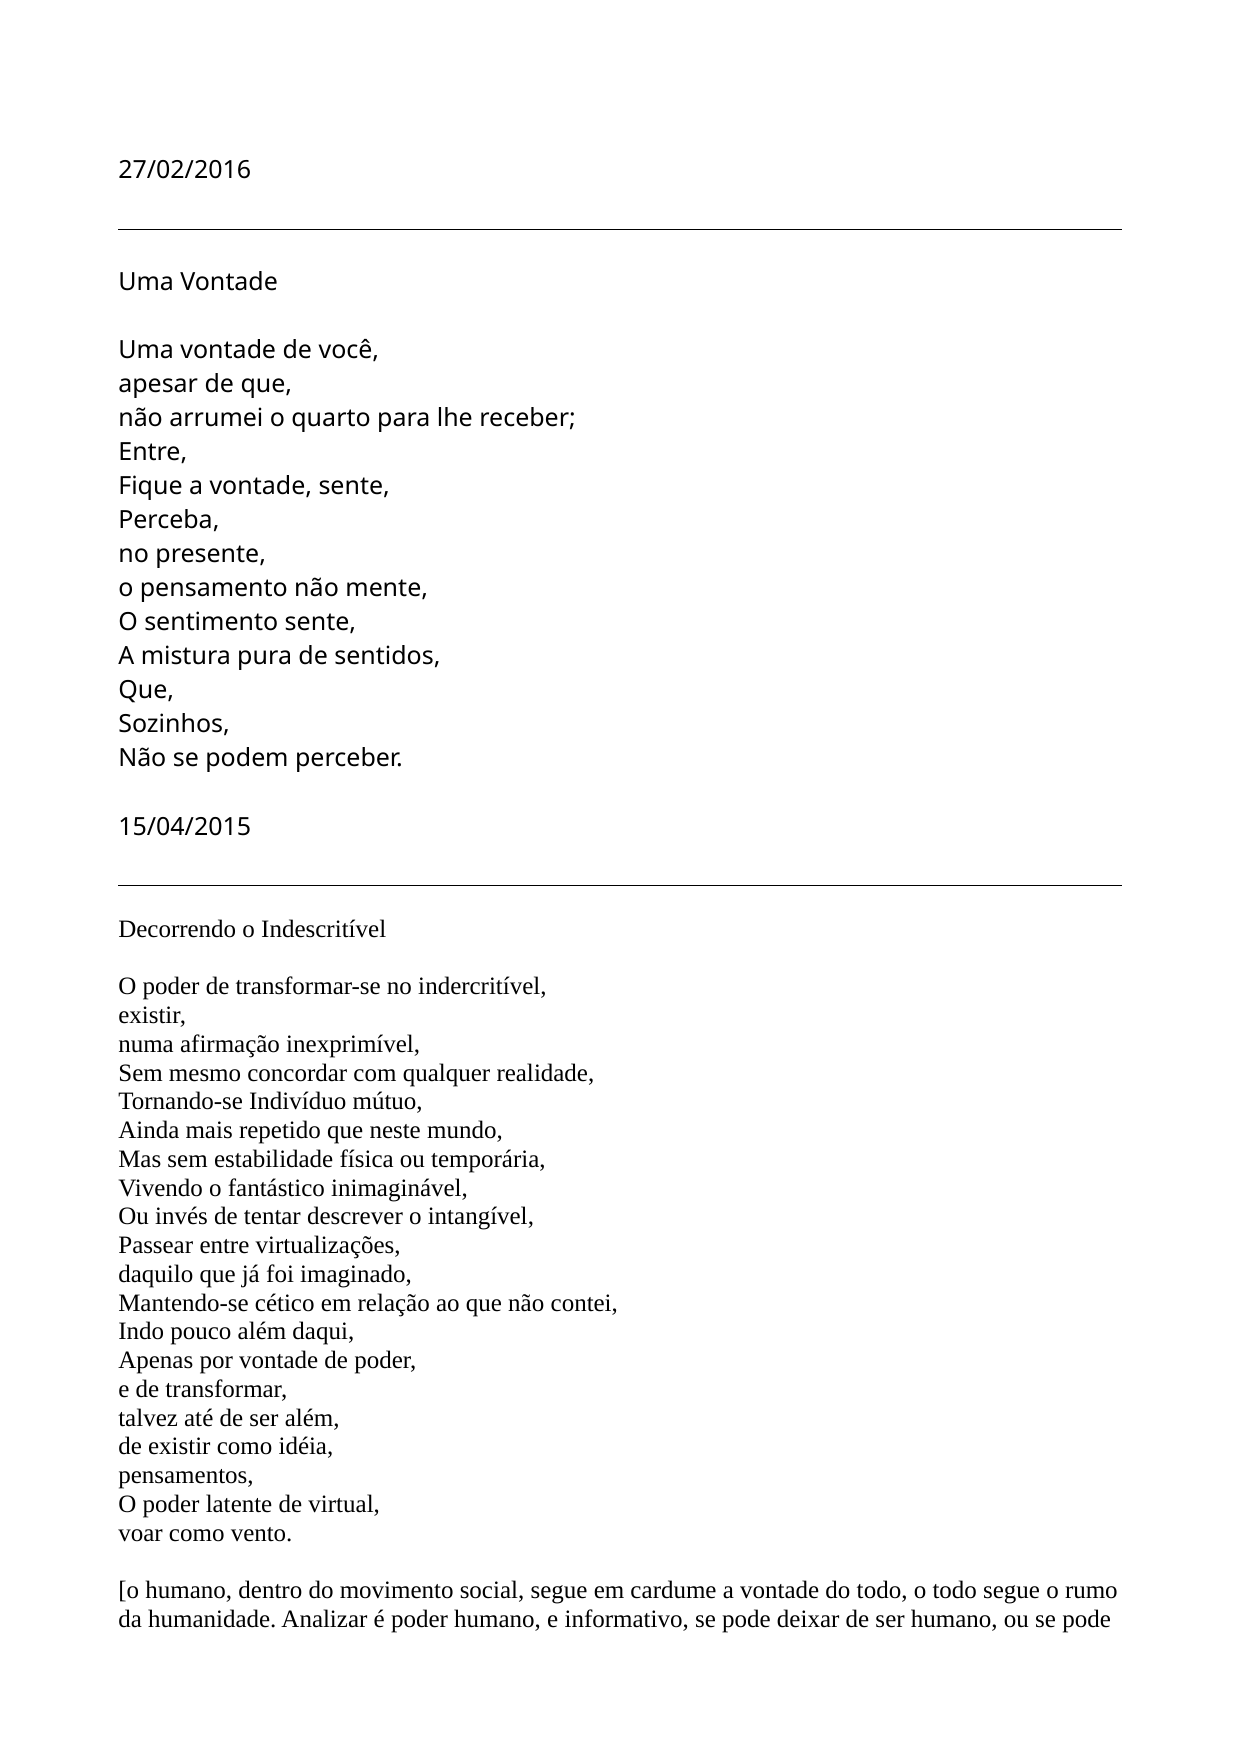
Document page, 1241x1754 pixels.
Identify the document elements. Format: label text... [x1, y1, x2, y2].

text Perceba, [118, 502, 1122, 536]
text no presente, [118, 536, 1122, 570]
text e de transformar, [118, 1374, 1122, 1403]
text O poder latente de virtual, [118, 1489, 1122, 1518]
text Entre, [118, 433, 1122, 468]
text voar como vento. [118, 1518, 1122, 1546]
text o pensamento não mente, [118, 570, 1122, 604]
text Não se podem perceber. [118, 740, 1122, 774]
text 15/04/2015 [118, 808, 1122, 842]
text Apenas por vontade de poder, [118, 1345, 1122, 1374]
text Mantendo-se cético em relação ao que não contei, [118, 1288, 1122, 1316]
text de existir como idéia, [118, 1431, 1122, 1460]
text Uma Vontade [118, 263, 1122, 297]
text talvez até de ser além, [118, 1403, 1122, 1431]
text Indo pouco além daqui, [118, 1316, 1122, 1345]
text existir, [118, 1000, 1122, 1029]
text Passear entre virtualizações, [118, 1230, 1122, 1259]
text A mistura pura de sentidos, [118, 638, 1122, 672]
text [o humano, dentro do movimento social, segue em cardume a vontade do todo, o todo segue o rumo da humanidade. Analizar é poder humano, e informativo, se pode deixar de ser humano, ou se pode [118, 1575, 1122, 1633]
text Mas sem estabilidade física ou temporária, [118, 1144, 1122, 1173]
text pensamentos, [118, 1460, 1122, 1489]
text Fique a vontade, sente, [118, 468, 1122, 502]
text Uma vontade de você, [118, 331, 1122, 365]
text Tornando-se Indivíduo mútuo, [118, 1086, 1122, 1115]
text O sentimento sente, [118, 604, 1122, 638]
text Que, [118, 672, 1122, 706]
text Ou invés de tentar descrever o intangível, [118, 1201, 1122, 1230]
text Ainda mais repetido que neste mundo, [118, 1115, 1122, 1144]
text numa afirmação inexprimível, [118, 1029, 1122, 1058]
text não arrumei o quarto para lhe receber; [118, 399, 1122, 433]
text Sozinhos, [118, 706, 1122, 740]
text daquilo que já foi imaginado, [118, 1259, 1122, 1288]
text Vivendo o fantástico inimaginável, [118, 1173, 1122, 1201]
text 27/02/2016 [118, 152, 1122, 186]
text apesar de que, [118, 365, 1122, 399]
text Decorrendo o Indescritível [118, 914, 1122, 943]
text Sem mesmo concordar com qualquer realidade, [118, 1058, 1122, 1086]
text O poder de transformar-se no indercritível, [118, 971, 1122, 1000]
